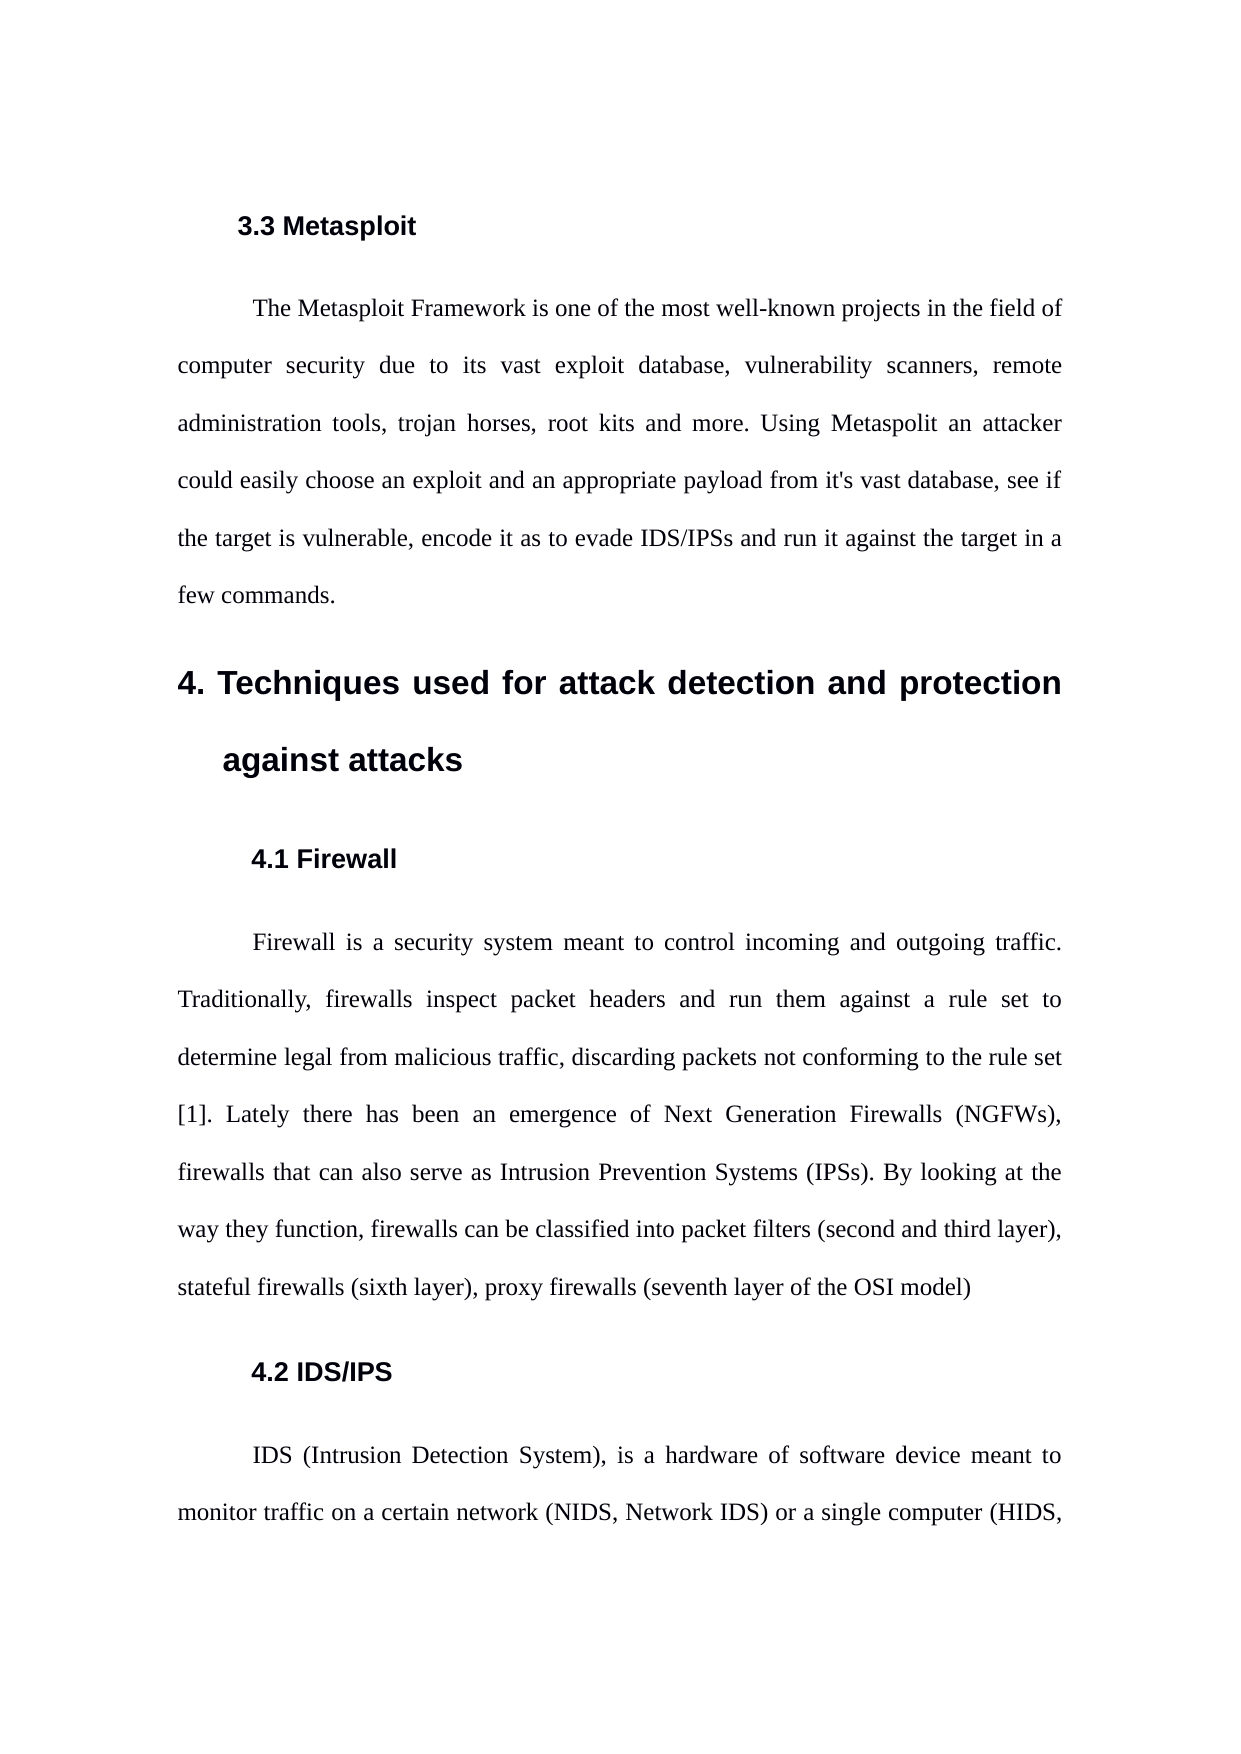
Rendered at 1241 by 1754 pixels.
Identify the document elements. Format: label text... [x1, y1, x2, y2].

text IDS (Intrusion Detection System), is a hardware of software device meant to monitor traffic on a certain network (NIDS, Network IDS) or a single computer (HIDS, [177, 1440, 1063, 1526]
subtitle 3.3 Metasploit [177, 204, 1063, 242]
text Firewall is a security system meant to control incoming and outgoing traffic. Traditionally, firewalls inspect packet headers and run them against a rule set to determine legal from malicious traffic, discarding packets not conforming to the rule set [1]. Lately there has been an emergence of Next Generation Firewalls (NGFWs), firewalls that can also serve as Intrusion Prevention Systems (IPSs). By looking at the way they function, firewalls can be classified into packet filters (second and third layer), stateful firewalls (sixth layer), proxy firewalls (seventh layer of the OSI model) [177, 927, 1063, 1301]
subtitle 4.2 IDS/IPS [177, 1350, 1063, 1389]
text The Metasploit Framework is one of the most well-known projects in the field of computer security due to its vast exploit database, vulnerability scanners, remote administration tools, trojan horses, root kits and more. Using Metaspolit an attacker could easily choose an exploit and an appropriate payload from it's vast database, see if the target is vulnerable, encode it as to evade IDS/IPSs and run it against the target in a few commands. [177, 293, 1063, 609]
subtitle 4.1 Firewall [177, 838, 1063, 876]
subtitle 4. Techniques used for attack detection and protection against attacks [177, 663, 1063, 778]
